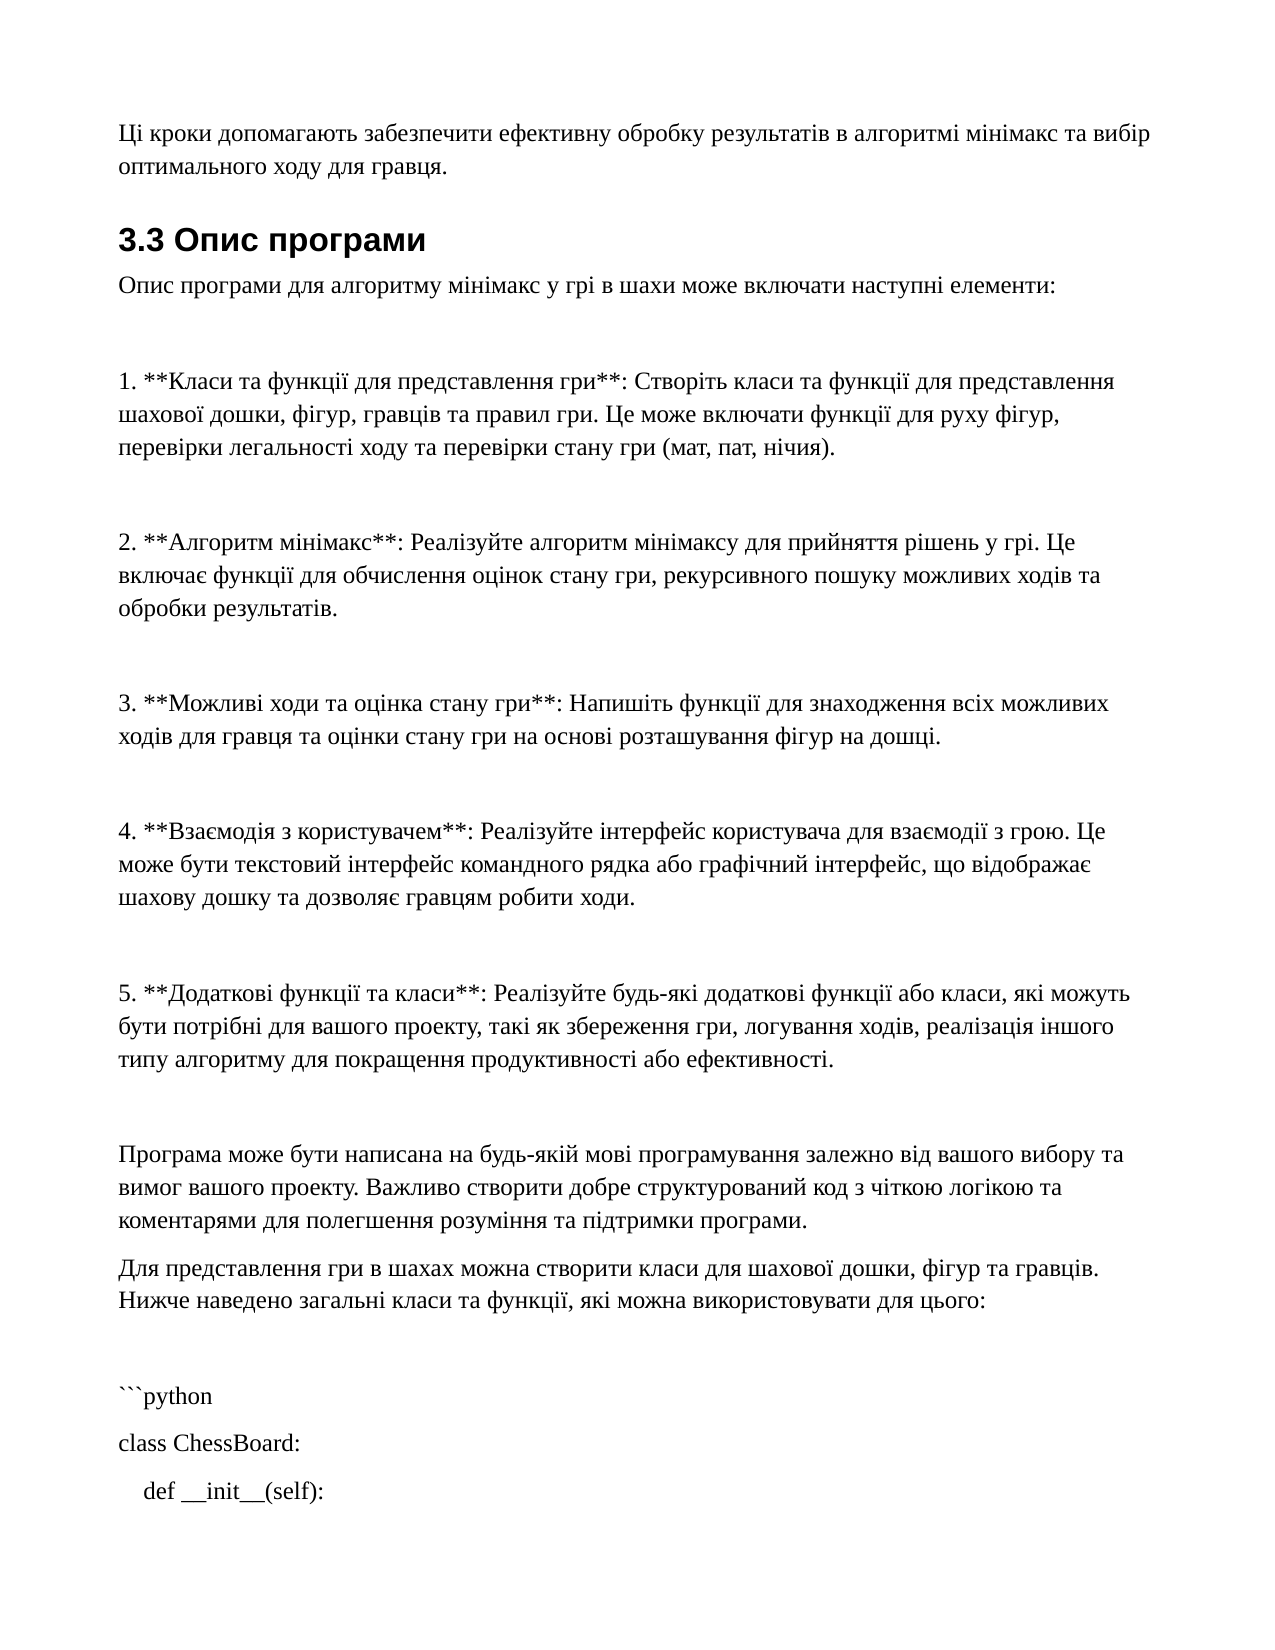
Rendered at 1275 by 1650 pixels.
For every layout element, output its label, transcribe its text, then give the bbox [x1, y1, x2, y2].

text Програма може бути написана на будь-якій мові програмування залежно від вашого вибору та вимог вашого проекту. Важливо створити добре структурований код з чіткою логікою та коментарями для полегшення розуміння та підтримки програми. [118, 1139, 1157, 1234]
text Ці кроки допомагають забезпечити ефективну обробку результатів в алгоритмі мінімакс та вибір оптимального ходу для гравця. [118, 118, 1157, 180]
text 1. **Класи та функції для представлення гри**: Створіть класи та функції для представлення шахової дошки, фігур, гравців та правил гри. Це може включати функції для руху фігур, перевірки легальності ходу та перевірки стану гри (мат, пат, нічия). [118, 366, 1157, 461]
text def __init__(self): [118, 1476, 1157, 1505]
text ```python [118, 1381, 1157, 1409]
text Опис програми для алгоритму мінімакс у грі в шахи може включати наступні елементи: [118, 271, 1157, 299]
text 5. **Додаткові функції та класи**: Реалізуйте будь-які додаткові функції або класи, які можуть бути потрібні для вашого проекту, такі як збереження гри, логування ходів, реалізація іншого типу алгоритму для покращення продуктивності або ефективності. [118, 978, 1157, 1072]
text 3. **Можливі ходи та оцінка стану гри**: Напишіть функції для знаходження всіх можливих ходів для гравця та оцінки стану гри на основі розташування фігур на дошці. [118, 688, 1157, 750]
text class ChessBoard: [118, 1428, 1157, 1457]
text 4. **Взаємодія з користувачем**: Реалізуйте інтерфейс користувача для взаємодії з грою. Це може бути текстовий інтерфейс командного рядка або графічний інтерфейс, що відображає шахову дошку та дозволяє гравцям робити ходи. [118, 816, 1157, 911]
text 2. **Алгоритм мінімакс**: Реалізуйте алгоритм мінімаксу для прийняття рішень у грі. Це включає функції для обчислення оцінок стану гри, рекурсивного пошуку можливих ходів та обробки результатів. [118, 527, 1157, 622]
subtitle 3.3 Опис програми [118, 219, 1157, 258]
text Для представлення гри в шахах можна створити класи для шахової дошки, фігур та гравців. Нижче наведено загальні класи та функції, які можна використовувати для цього: [118, 1253, 1157, 1314]
